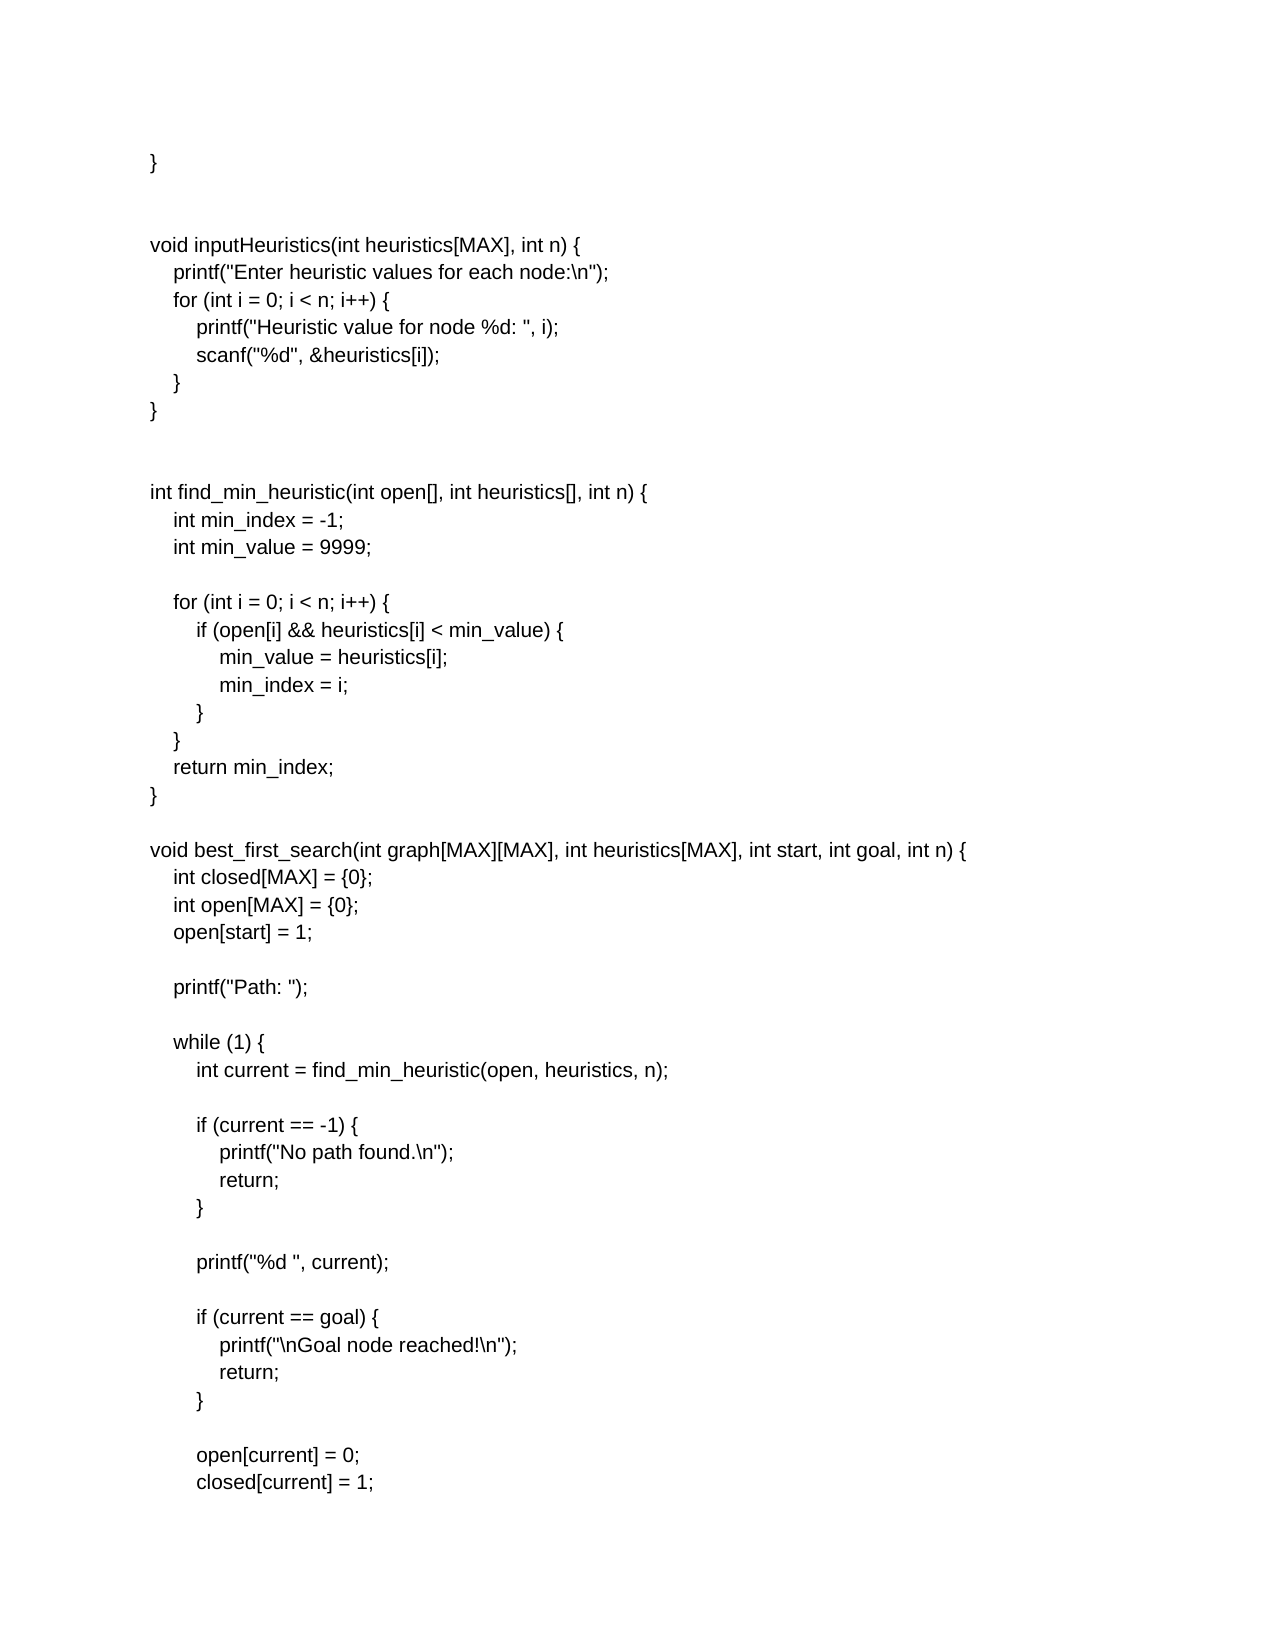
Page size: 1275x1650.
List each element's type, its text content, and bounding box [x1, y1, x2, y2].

text for (int i = 0; i < n; i++) { [150, 287, 1125, 311]
text int closed[MAX] = {0}; [150, 865, 1125, 889]
text } [150, 1387, 1125, 1411]
text while (1) { [150, 1030, 1125, 1054]
text } [150, 150, 1125, 174]
text open[current] = 0; [150, 1442, 1125, 1466]
text open[start] = 1; [150, 920, 1125, 944]
text min_index = i; [150, 672, 1125, 696]
text printf("\nGoal node reached!\n"); [150, 1332, 1125, 1356]
text } [150, 397, 1125, 421]
text } [150, 700, 1125, 724]
text void inputHeuristics(int heuristics[MAX], int n) { [150, 232, 1125, 256]
text void best_first_search(int graph[MAX][MAX], int heuristics[MAX], int start, int goal, int n) { [150, 837, 1125, 861]
text if (current == goal) { [150, 1305, 1125, 1329]
text int open[MAX] = {0}; [150, 892, 1125, 916]
text int current = find_min_heuristic(open, heuristics, n); [150, 1057, 1125, 1081]
text for (int i = 0; i < n; i++) { [150, 590, 1125, 614]
text closed[current] = 1; [150, 1470, 1125, 1494]
text if (current == -1) { [150, 1112, 1125, 1136]
text int min_value = 9999; [150, 535, 1125, 559]
text printf("No path found.\n"); [150, 1140, 1125, 1164]
text printf("Heuristic value for node %d: ", i); [150, 315, 1125, 339]
text printf("%d ", current); [150, 1250, 1125, 1274]
text return; [150, 1360, 1125, 1384]
text } [150, 370, 1125, 394]
text if (open[i] && heuristics[i] < min_value) { [150, 617, 1125, 641]
text min_value = heuristics[i]; [150, 645, 1125, 669]
text } [150, 727, 1125, 751]
text printf("Enter heuristic values for each node:\n"); [150, 260, 1125, 284]
text return min_index; [150, 755, 1125, 779]
text } [150, 1195, 1125, 1219]
text return; [150, 1167, 1125, 1191]
text int min_index = -1; [150, 507, 1125, 531]
text scanf("%d", &heuristics[i]); [150, 342, 1125, 366]
text printf("Path: "); [150, 975, 1125, 999]
text int find_min_heuristic(int open[], int heuristics[], int n) { [150, 480, 1125, 504]
text } [150, 782, 1125, 806]
